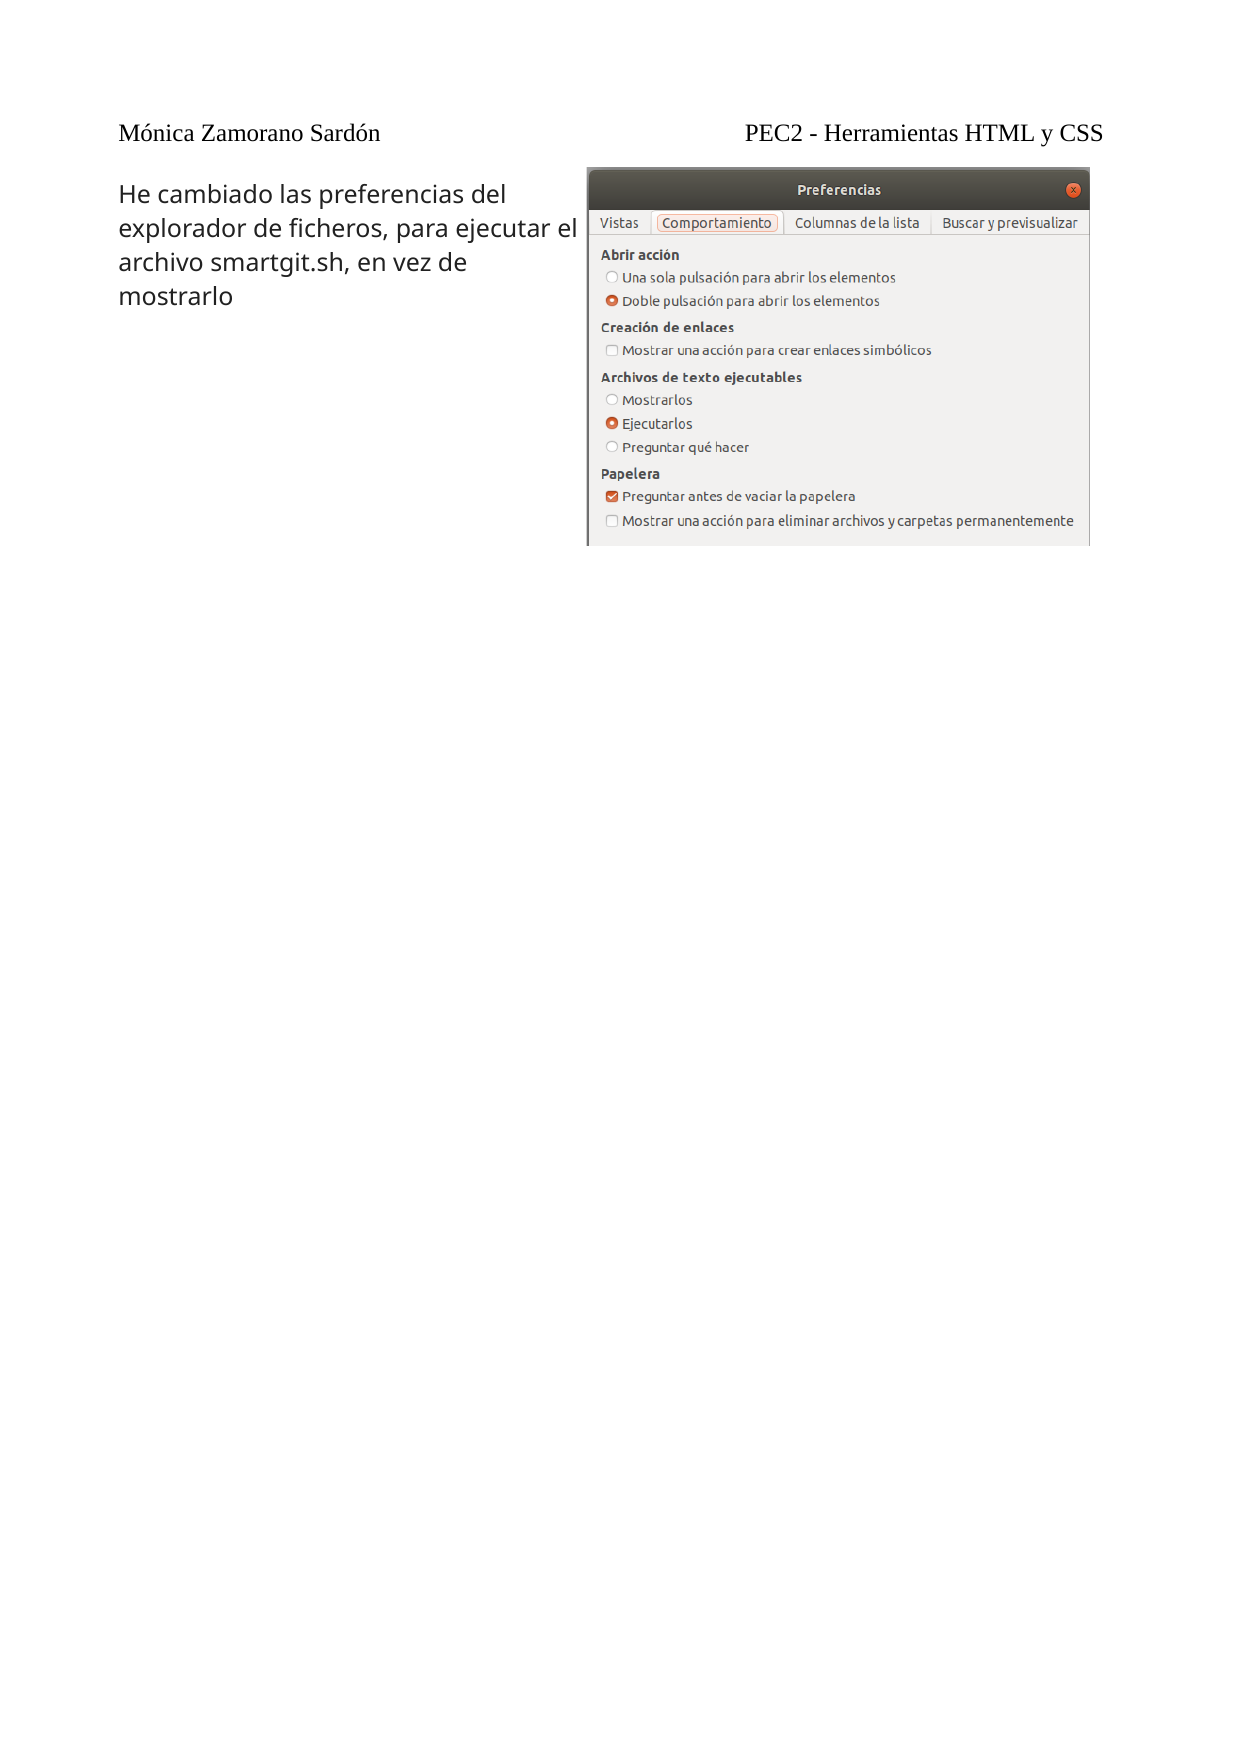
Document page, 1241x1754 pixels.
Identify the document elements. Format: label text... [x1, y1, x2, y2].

text He cambiado las preferencias del explorador de ficheros, para ejecutar el archivo smartgit.sh, en vez de mostrarlo [118, 176, 586, 313]
picture [586, 167, 1090, 546]
text [1090, 176, 1122, 313]
